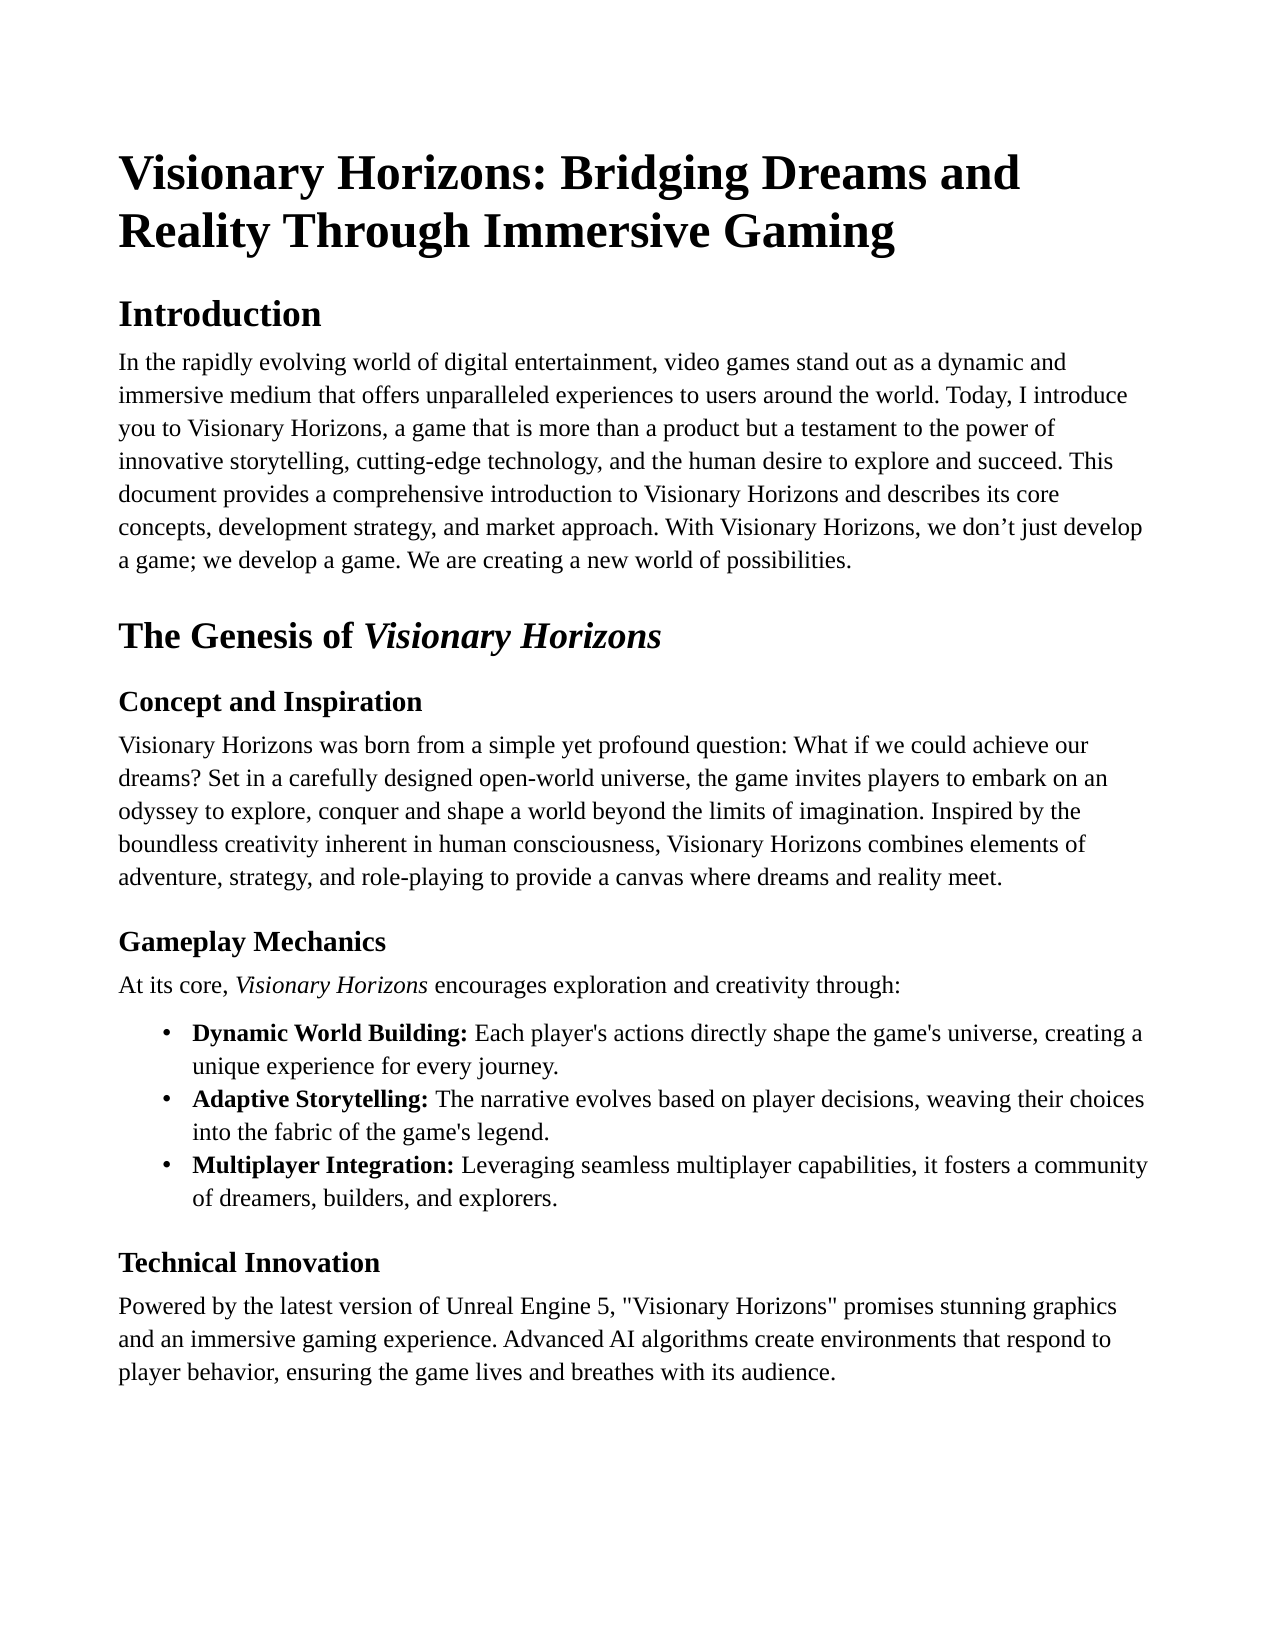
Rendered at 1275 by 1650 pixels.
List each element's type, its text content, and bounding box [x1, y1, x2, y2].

text Powered by the latest version of Unreal Engine 5, "Visionary Horizons" promises stunning graphics and an immersive gaming experience. Advanced AI algorithms create environments that respond to player behavior, ensuring the game lives and breathes with its audience. [118, 1291, 1157, 1386]
subtitle The Genesis of Visionary Horizons [118, 614, 1157, 657]
list Adaptive Storytelling: The narrative evolves based on player decisions, weaving their choices into the fabric of the game's legend. [162, 1084, 1157, 1146]
subtitle Visionary Horizons: Bridging Dreams and Reality Through Immersive Gaming [118, 143, 1157, 258]
list Multiplayer Integration: Leveraging seamless multiplayer capabilities, it fosters a community of dreamers, builders, and explorers. [162, 1150, 1157, 1212]
subtitle Technical Innovation [118, 1245, 1157, 1279]
text At its core, Visionary Horizons encourages exploration and creativity through: [118, 970, 1157, 999]
subtitle Gameplay Mechanics [118, 924, 1157, 958]
subtitle Introduction [118, 291, 1157, 334]
list Dynamic World Building: Each player's actions directly shape the game's universe, creating a unique experience for every journey. [162, 1018, 1157, 1079]
text Visionary Horizons was born from a simple yet profound question: What if we could achieve our dreams? Set in a carefully designed open-world universe, the game invites players to embark on an odyssey to explore, conquer and shape a world beyond the limits of imagination. Inspired by the boundless creativity inherent in human consciousness, Visionary Horizons combines elements of adventure, strategy, and role-playing to provide a canvas where dreams and reality meet. [118, 730, 1157, 891]
text In the rapidly evolving world of digital entertainment, video games stand out as a dynamic and immersive medium that offers unparalleled experiences to users around the world. Today, I introduce you to Visionary Horizons, a game that is more than a product but a testament to the power of innovative storytelling, cutting-edge technology, and the human desire to explore and succeed. This document provides a comprehensive introduction to Visionary Horizons and describes its core concepts, development strategy, and market approach. With Visionary Horizons, we don’t just develop a game; we develop a game. We are creating a new world of possibilities. [118, 347, 1157, 574]
subtitle Concept and Inspiration [118, 684, 1157, 717]
